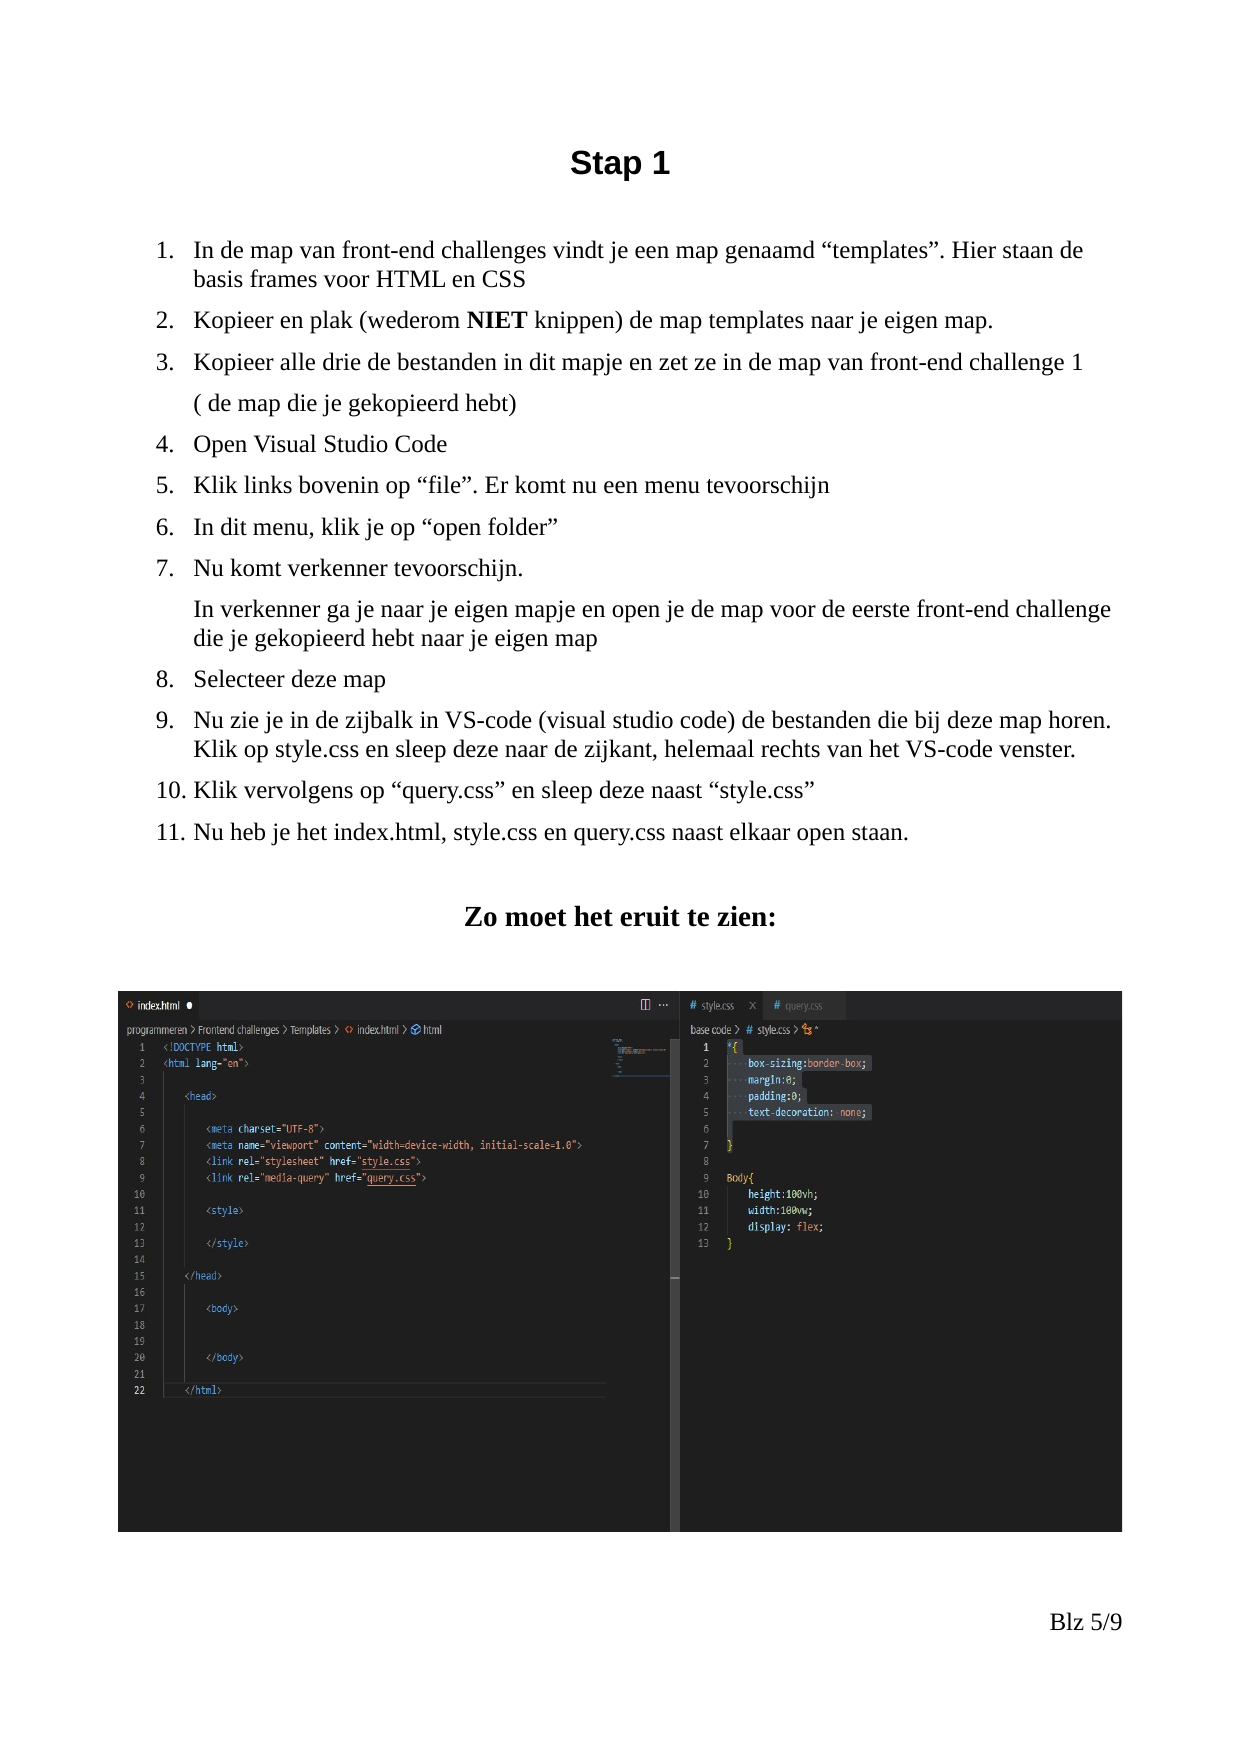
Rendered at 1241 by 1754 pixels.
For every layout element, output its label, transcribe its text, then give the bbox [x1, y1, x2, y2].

list Kopieer alle drie de bestanden in dit mapje en zet ze in de map van front-end challenge 1 [156, 347, 1122, 376]
list Nu zie je in de zijbalk in VS-code (visual studio code) de bestanden die bij deze map horen. Klik op style.css en sleep deze naar de zijkant, helemaal rechts van het VS-code venster. [156, 706, 1122, 763]
text Zo moet het eruit te zien: [118, 899, 1122, 933]
list Klik vervolgens op “query.css” en sleep deze naast “style.css” [156, 776, 1122, 804]
list Nu komt verkenner tevoorschijn. [156, 553, 1122, 582]
list Open Visual Studio Code [156, 429, 1122, 458]
list In verkenner ga je naar je eigen mapje en open je de map voor de eerste front-end challenge die je gekopieerd hebt naar je eigen map [156, 594, 1122, 652]
list In de map van front-end challenges vindt je een map genaamd “templates”. Hier staan de basis frames voor HTML en CSS [156, 236, 1122, 293]
list Selecteer deze map [156, 664, 1122, 693]
picture [118, 991, 1123, 1532]
list In dit menu, klik je op “open folder” [156, 512, 1122, 541]
subtitle Stap 1 [118, 143, 1122, 182]
list Kopieer en plak (wederom NIET knippen) de map templates naar je eigen map. [156, 306, 1122, 334]
list ( de map die je gekopieerd hebt) [156, 388, 1122, 417]
list Klik links bovenin op “file”. Er komt nu een menu tevoorschijn [156, 471, 1122, 499]
list Nu heb je het index.html, style.css en query.css naast elkaar open staan. [156, 817, 1122, 846]
